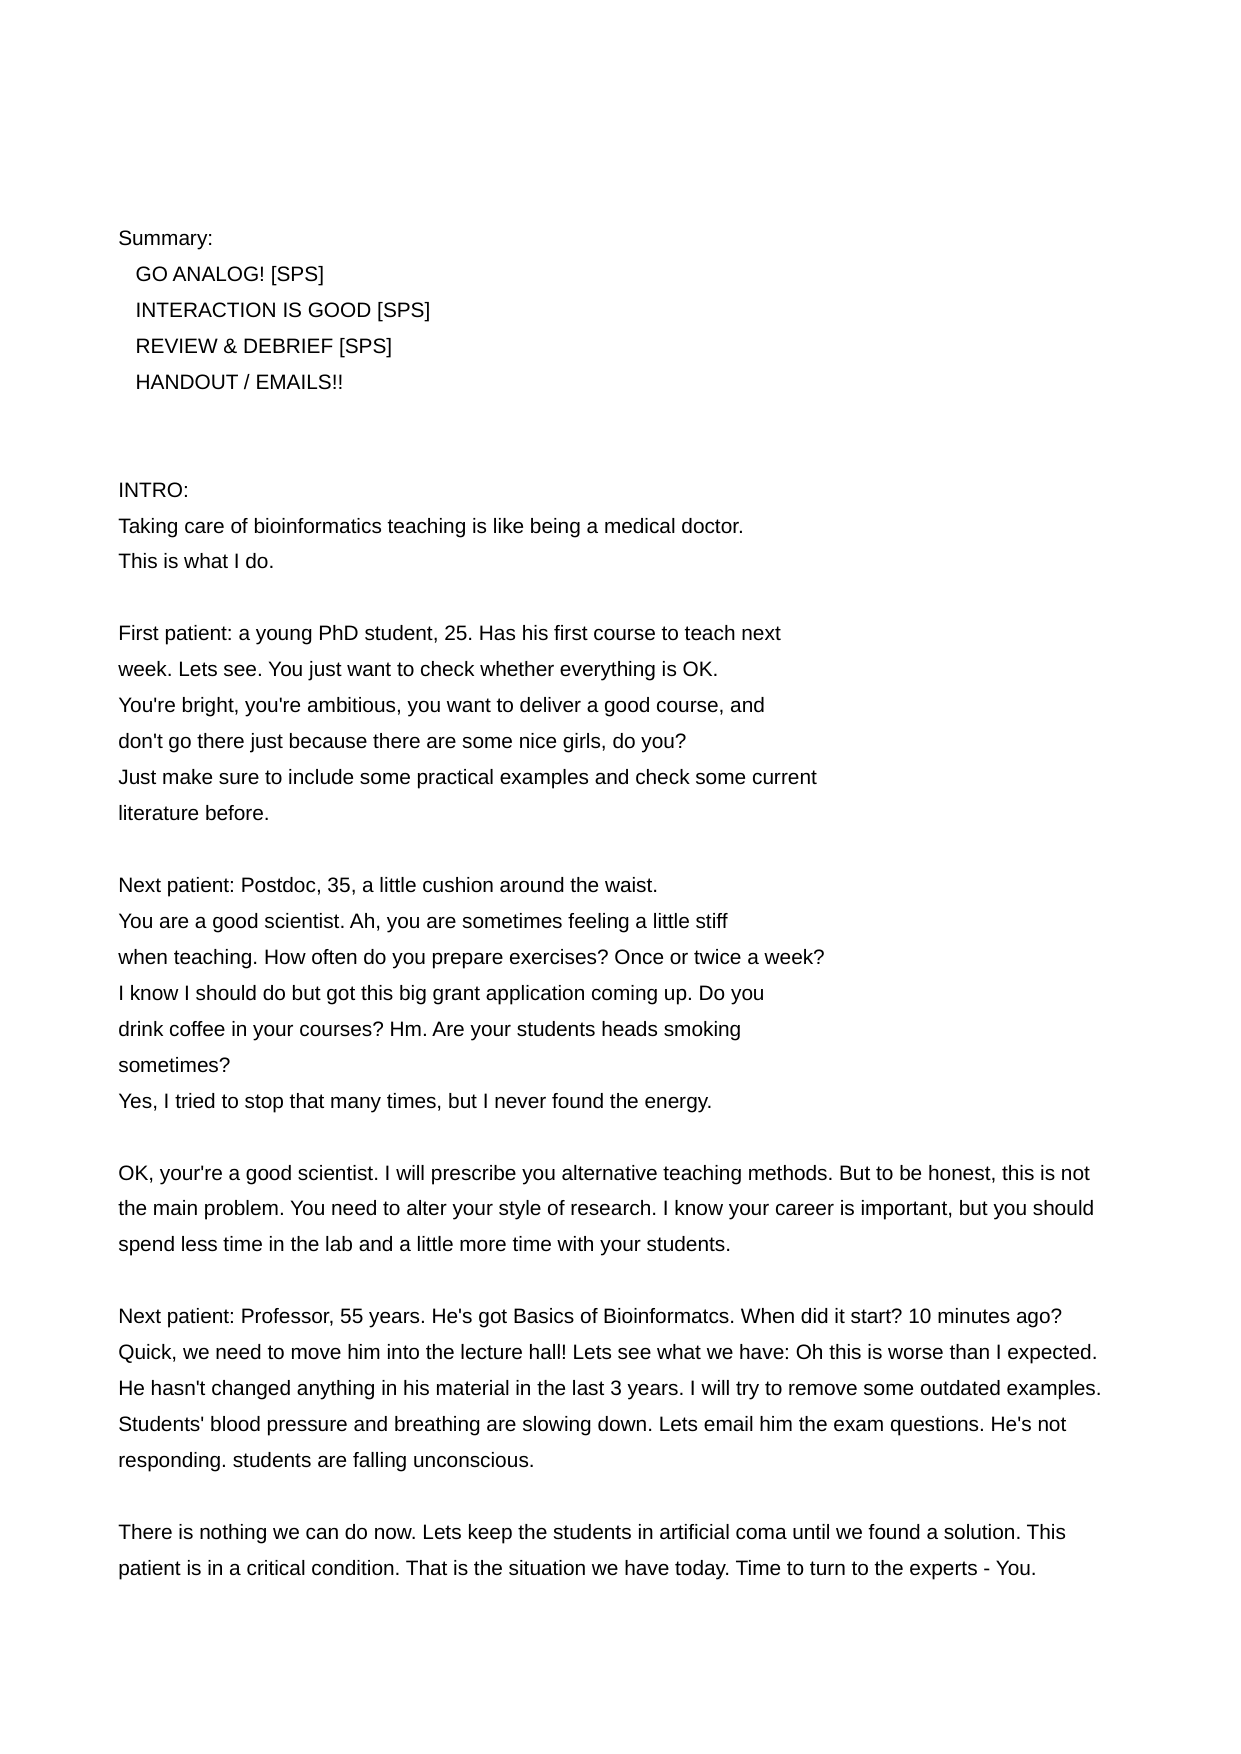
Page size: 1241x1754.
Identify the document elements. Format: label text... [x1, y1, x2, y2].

text when teaching. How often do you prepare exercises? Once or twice a week? [118, 945, 1122, 969]
text Yes, I tried to stop that many times, but I never found the energy. [118, 1088, 1122, 1112]
text week. Lets see. You just want to check whether everything is OK. [118, 657, 1122, 681]
text There is nothing we can do now. Lets keep the students in artificial coma until we found a solution. This patient is in a critical condition. That is the situation we have today. Time to turn to the experts - You. [118, 1520, 1122, 1579]
text You are a good scientist. Ah, you are sometimes feeling a little stiff [118, 909, 1122, 933]
text You're bright, you're ambitious, you want to deliver a good course, and [118, 693, 1122, 717]
text spend less time in the lab and a little more time with your students. [118, 1232, 1122, 1256]
text drink coffee in your courses? Hm. Are your students heads smoking [118, 1017, 1122, 1041]
text Summary: [118, 226, 1122, 250]
text sometimes? [118, 1052, 1122, 1076]
text Next patient: Professor, 55 years. He's got Basics of Bioinformatcs. When did it start? 10 minutes ago? Quick, we need to move him into the lecture hall! Lets see what we have: Oh this is worse than I expected. He hasn't changed anything in his material in the last 3 years. I will try to remove some outdated examples. Students' blood pressure and breathing are slowing down. Lets email him the exam questions. He's not responding. students are falling unconscious. [118, 1304, 1122, 1472]
text First patient: a young PhD student, 25. Has his first course to teach next [118, 621, 1122, 645]
text I know I should do but got this big grant application coming up. Do you [118, 981, 1122, 1004]
text OK, your're a good scientist. I will prescribe you alternative teaching methods. But to be honest, this is not the main problem. You need to alter your style of research. I know your career is important, but you should [118, 1160, 1122, 1220]
text Just make sure to include some practical examples and check some current [118, 765, 1122, 789]
text INTERACTION IS GOOD [SPS] [118, 298, 1122, 322]
text HANDOUT / EMAILS!! [118, 370, 1122, 394]
text INTRO: [118, 477, 1122, 501]
text GO ANALOG! [SPS] [118, 262, 1122, 286]
text This is what I do. [118, 549, 1122, 573]
text literature before. [118, 801, 1122, 825]
text Taking care of bioinformatics teaching is like being a medical doctor. [118, 513, 1122, 537]
text Next patient: Postdoc, 35, a little cushion around the waist. [118, 873, 1122, 897]
text don't go there just because there are some nice girls, do you? [118, 729, 1122, 753]
text REVIEW & DEBRIEF [SPS] [118, 334, 1122, 358]
